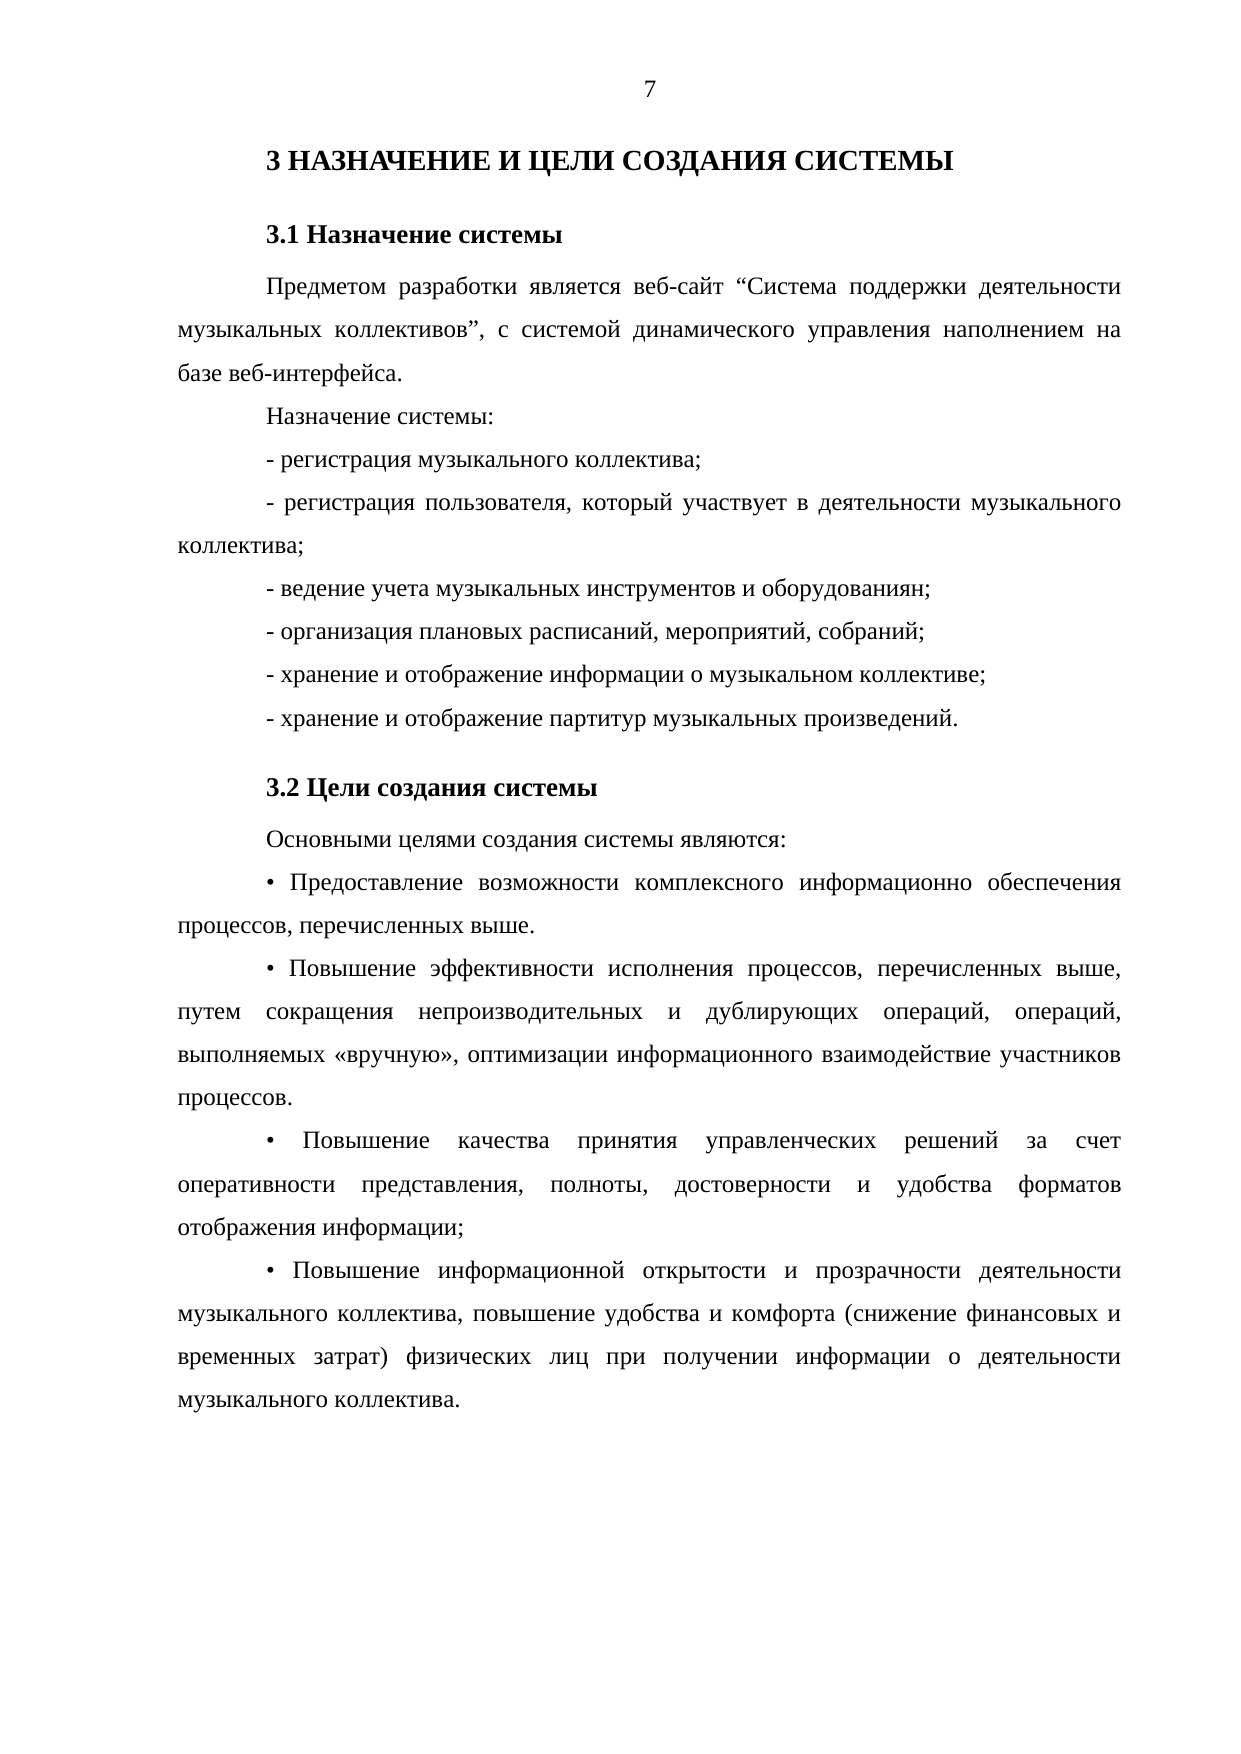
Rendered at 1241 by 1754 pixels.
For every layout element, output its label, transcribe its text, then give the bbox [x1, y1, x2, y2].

text - организация плановых расписаний, мероприятий, собраний; [177, 616, 1122, 645]
text Предметом разработки является веб-сайт “Система поддержки деятельности музыкальных коллективов”, с системой динамического управления наполнением на базе веб-интерфейса. [177, 271, 1122, 386]
text • Повышение информационной открытости и прозрачности деятельности музыкального коллектива, повышение удобства и комфорта (снижение финансовых и временных затрат) физических лиц при получении информации о деятельности музыкального коллектива. [177, 1255, 1122, 1413]
subtitle Цели создания системы [266, 771, 1122, 802]
text • Предоставление возможности комплексного информационно обеспечения процессов, перечисленных выше. [177, 867, 1122, 939]
subtitle НАЗНАЧЕНИЕ И ЦЕЛИ СОЗДАНИЯ СИСТЕМЫ [266, 143, 1122, 177]
text • Повышение эффективности исполнения процессов, перечисленных выше, путем сокращения непроизводительных и дублирующих операций, операций, выполняемых «вручную», оптимизации информационного взаимодействие участников процессов. [177, 953, 1122, 1111]
text - хранение и отображение партитур музыкальных произведений. [177, 703, 1122, 731]
subtitle Назначение системы [266, 218, 1122, 249]
text - регистрация музыкального коллектива; [177, 444, 1122, 473]
text - хранение и отображение информации о музыкальном коллективе; [177, 659, 1122, 688]
text Основными целями создания системы являются: [177, 824, 1122, 852]
text • Повышение качества принятия управленческих решений за счет оперативности представления, полноты, достоверности и удобства форматов отображения информации; [177, 1126, 1122, 1241]
text - ведение учета музыкальных инструментов и оборудованиян; [177, 573, 1122, 602]
text Назначение системы: [177, 401, 1122, 429]
text - регистрация пользователя, который участвует в деятельности музыкального коллектива; [177, 487, 1122, 559]
